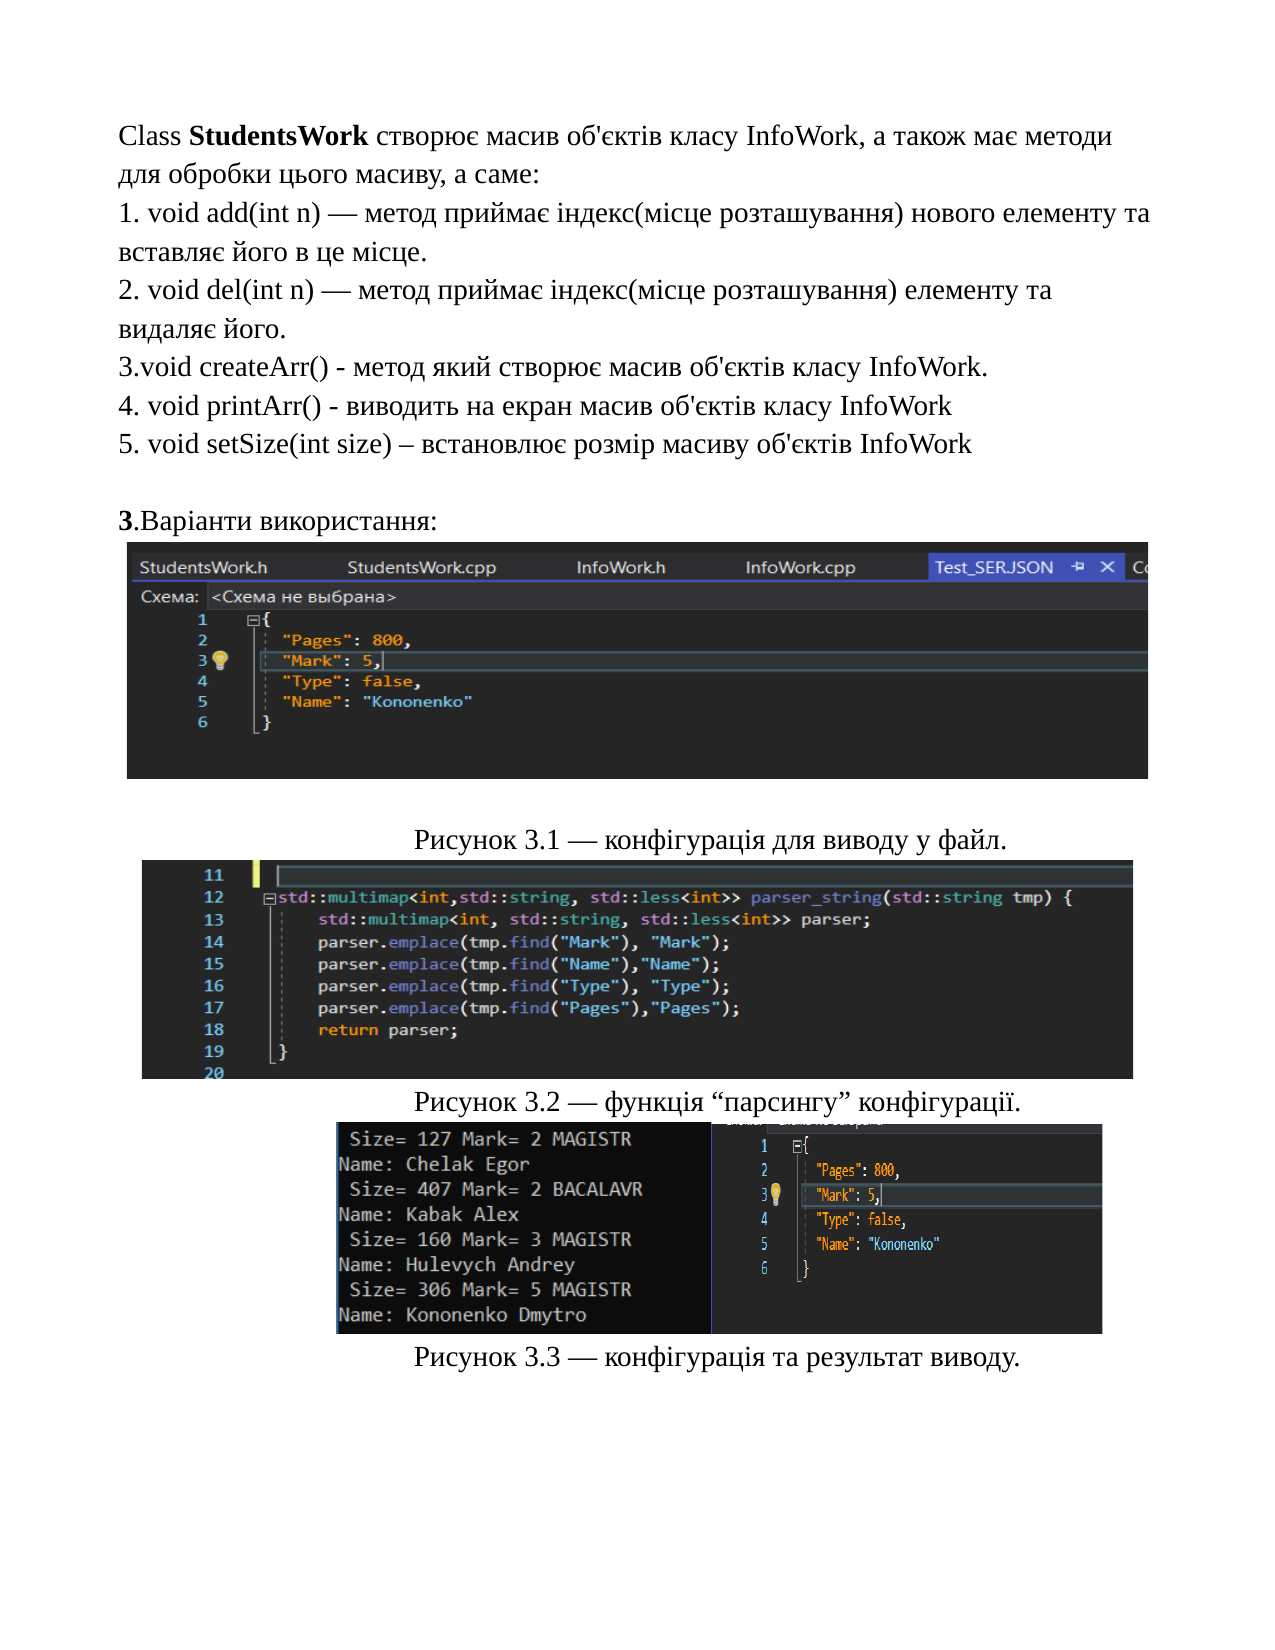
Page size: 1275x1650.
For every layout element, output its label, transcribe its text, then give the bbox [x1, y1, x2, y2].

text 3.void createArr() - метод який створює масив об'єктів класу InfoWork. [118, 349, 1157, 383]
text Рисунок 3.1 — конфігурація для виводу у файл. [118, 822, 1157, 856]
text 1. void add(int n) — метод приймає індекс(місце розташування) нового елементу та вставляє його в це місце. [118, 195, 1157, 267]
text 5. void setSize(int size) – встановлює розмір масиву об'єктів InfoWork [118, 426, 1157, 460]
text 4. void printArr() - виводить на екран масив об'єктів класу InfoWork [118, 388, 1157, 421]
text Рисунок 3.3 — конфігурація та результат виводу. [118, 1122, 1157, 1372]
text 3.Варіанти використання: [118, 503, 1157, 537]
picture [126, 542, 1149, 779]
text Рисунок 3.2 — функція “парсингу” конфігурації. [118, 861, 1157, 1117]
picture [141, 860, 1134, 1079]
picture [336, 1122, 1103, 1334]
text Class StudentsWork створює масив об'єктів класу InfoWork, а також має методи для обробки цього масиву, а саме: [118, 118, 1157, 190]
text 2. void del(int n) — метод приймає індекс(місце розташування) елементу та видаляє його. [118, 272, 1157, 344]
